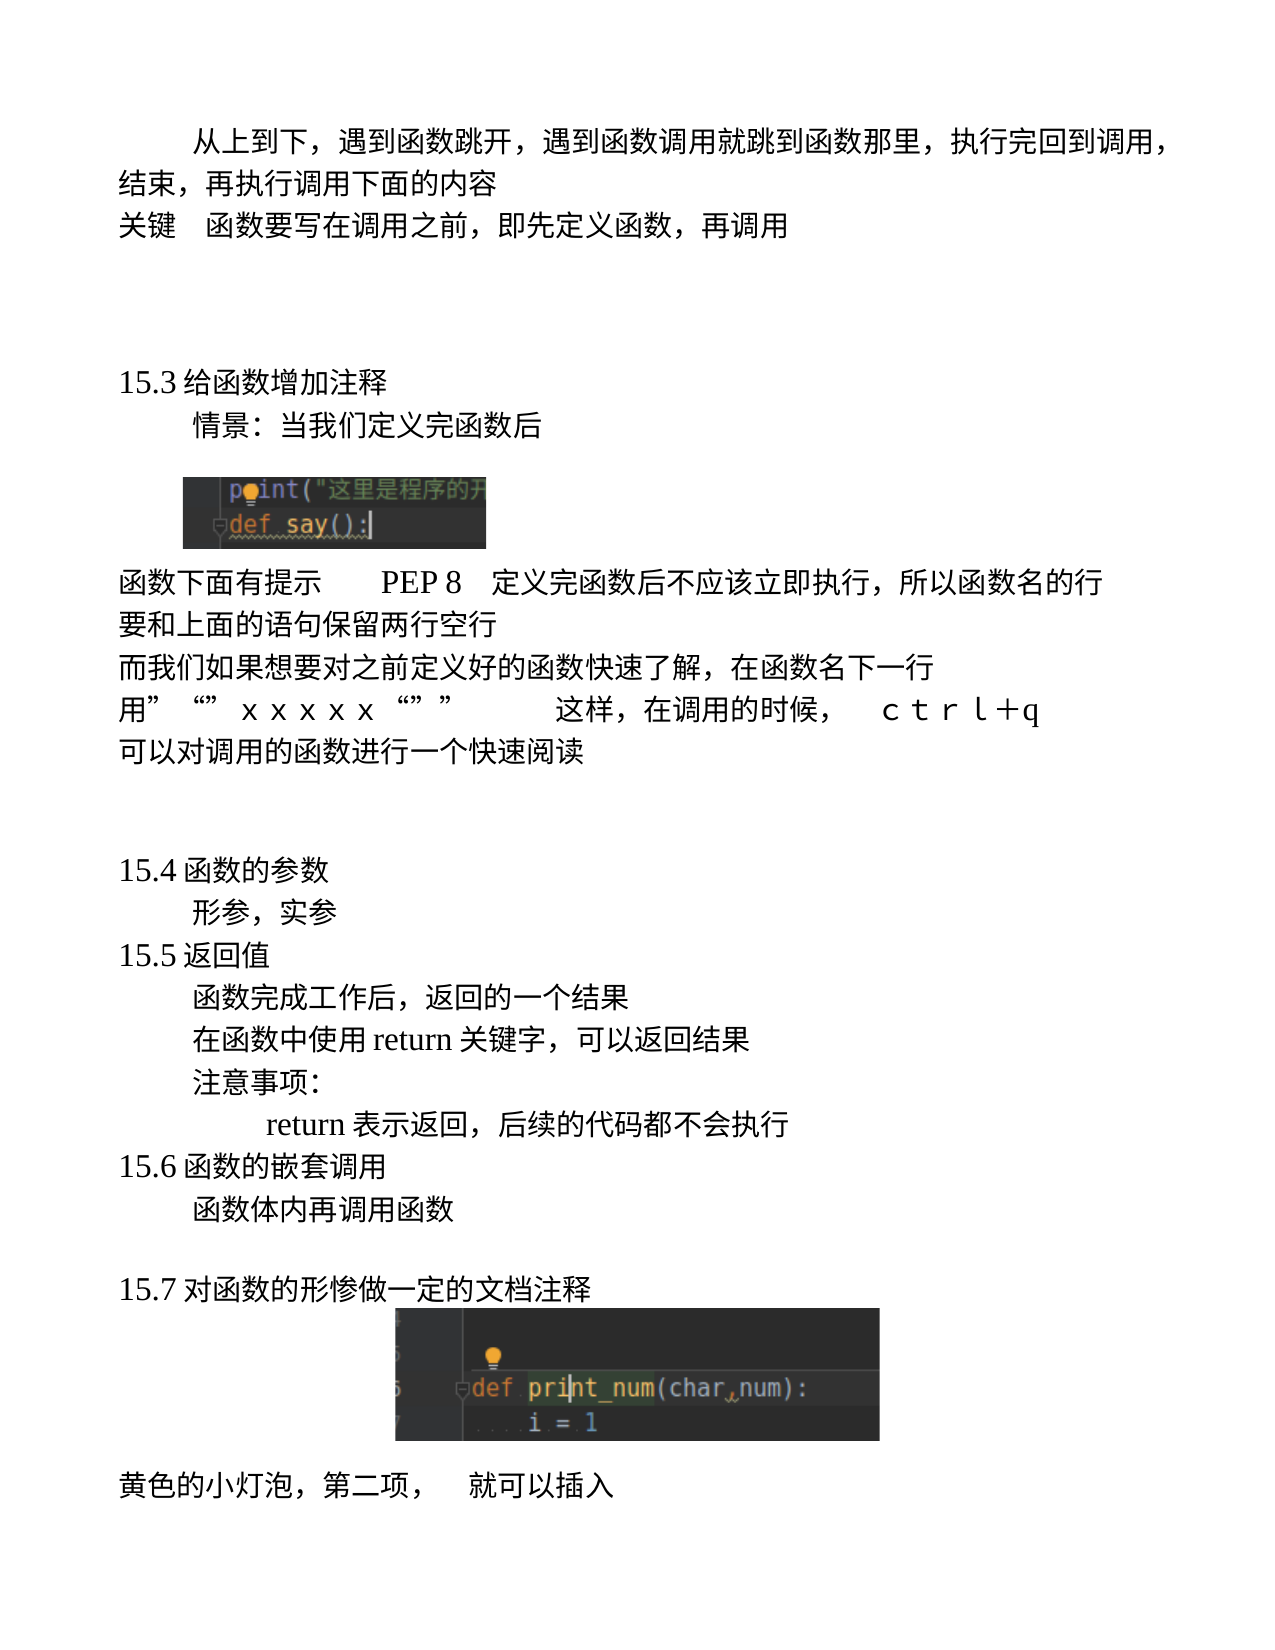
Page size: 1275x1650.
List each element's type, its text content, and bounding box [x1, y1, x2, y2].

text 15.4函数的参数 [118, 848, 1157, 890]
text 情景：当我们定义完函数后 [118, 402, 1157, 444]
picture [182, 477, 487, 549]
text 黄色的小灯泡，第二项， 就可以插入 [118, 1462, 1157, 1504]
text 函数下面有提示 PEP 8 定义完函数后不应该立即执行，所以函数名的行 [118, 559, 1157, 602]
text 形参，实参 [118, 890, 1157, 932]
text 在函数中使用return关键字，可以返回结果 [118, 1017, 1157, 1059]
text 用”“”ｘｘｘｘｘ“”” 这样，在调用的时候， ｃｔｒｌ＋q [118, 686, 1157, 729]
text 函数完成工作后，返回的一个结果 [118, 974, 1157, 1017]
text 15.5返回值 [118, 932, 1157, 974]
text 从上到下，遇到函数跳开，遇到函数调用就跳到函数那里，执行完回到调用，结束，再执行调用下面的内容 [118, 118, 1157, 203]
text 15.7对函数的形惨做一定的文档注释 [118, 1267, 1157, 1309]
text 函数体内再调用函数 [118, 1186, 1157, 1228]
text 15.3给函数增加注释 [118, 360, 1157, 402]
text 而我们如果想要对之前定义好的函数快速了解，在函数名下一行 [118, 644, 1157, 686]
text 15.6函数的嵌套调用 [118, 1144, 1157, 1186]
text 注意事项： [118, 1059, 1157, 1101]
text return表示返回，后续的代码都不会执行 [118, 1101, 1157, 1144]
text 可以对调用的函数进行一个快速阅读 [118, 729, 1157, 771]
text 要和上面的语句保留两行空行 [118, 602, 1157, 644]
text 关键 函数要写在调用之前，即先定义函数，再调用 [118, 203, 1157, 245]
picture [395, 1308, 880, 1441]
